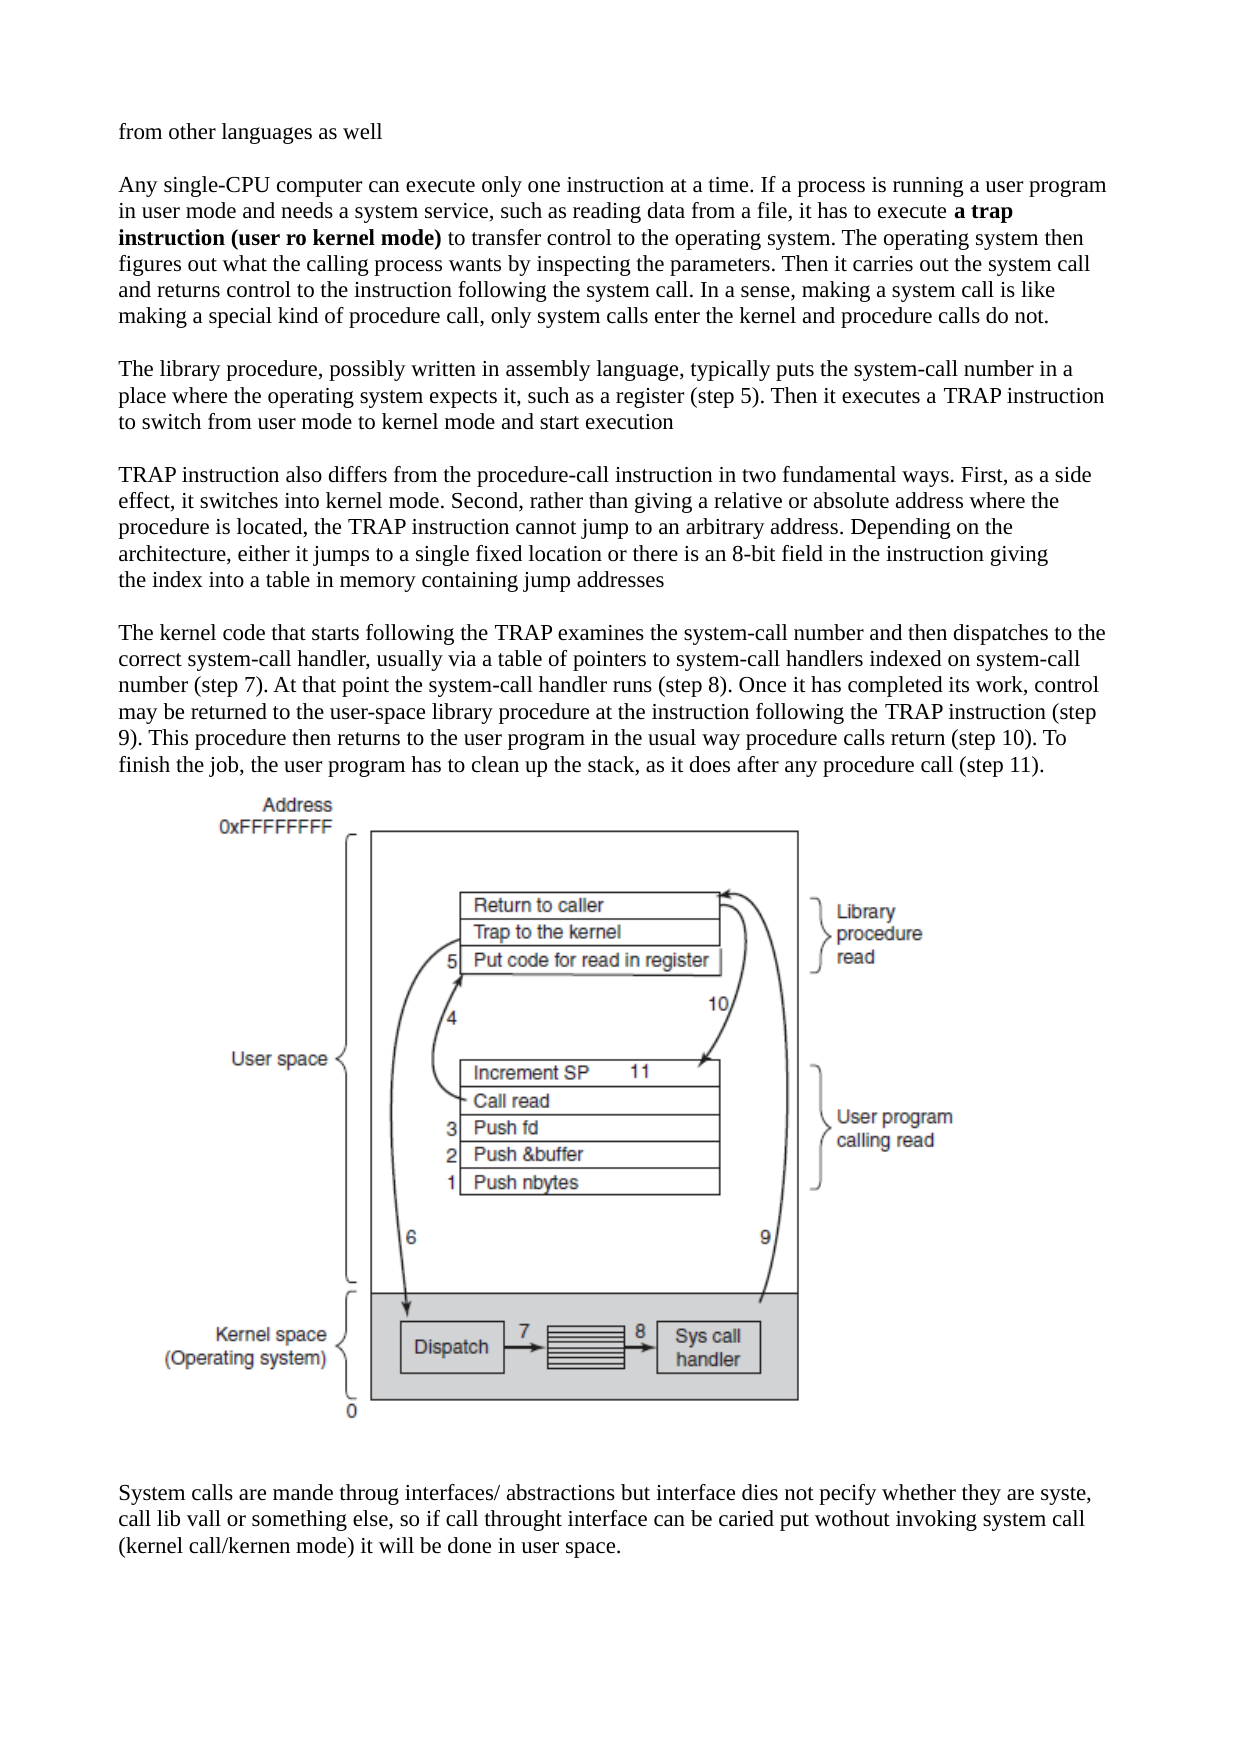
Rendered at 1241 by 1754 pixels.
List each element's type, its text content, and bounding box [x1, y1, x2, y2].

text System calls are mande throug interfaces/ abstractions but interface dies not pecify whether they are syste, call lib vall or something else, so if call throught interface can be caried put wothout invoking system call (kernel call/kernen mode) it will be done in user space. [118, 1479, 1122, 1558]
text may be returned to the user-space library procedure at the instruction following the TRAP instruction (step 9). This procedure then returns to the user program in the usual way procedure calls return (step 10). To finish the job, the user program has to clean up the stack, as it does after any procedure call (step 11). [118, 698, 1122, 777]
text The kernel code that starts following the TRAP examines the system-call number and then dispatches to the correct system-call handler, usually via a table of pointers to system-call handlers indexed on system-call number (step 7). At that point the system-call handler runs (step 8). Once it has completed its work, control [118, 619, 1122, 698]
text The library procedure, possibly written in assembly language, typically puts the system-call number in a place where the operating system expects it, such as a register (step 5). Then it executes a TRAP instruction to switch from user mode to kernel mode and start execution [118, 355, 1122, 434]
text the index into a table in memory containing jump addresses [118, 566, 1122, 592]
text from other languages as well [118, 118, 1122, 144]
text TRAP instruction also differs from the procedure-call instruction in two fundamental ways. First, as a side effect, it switches into kernel mode. Second, rather than giving a relative or absolute address where the procedure is located, the TRAP instruction cannot jump to an arbitrary address. Depending on the architecture, either it jumps to a single fixed location or there is an 8-bit field in the instruction giving [118, 461, 1122, 566]
text Any single-CPU computer can execute only one instruction at a time. If a process is running a user program in user mode and needs a system service, such as reading data from a file, it has to execute a trap instruction (user ro kernel mode) to transfer control to the operating system. The operating system then figures out what the calling process wants by inspecting the parameters. Then it carries out the system call and returns control to the instruction following the system call. In a sense, making a system call is like making a special kind of procedure call, only system calls enter the kernel and procedure calls do not. [118, 171, 1122, 329]
